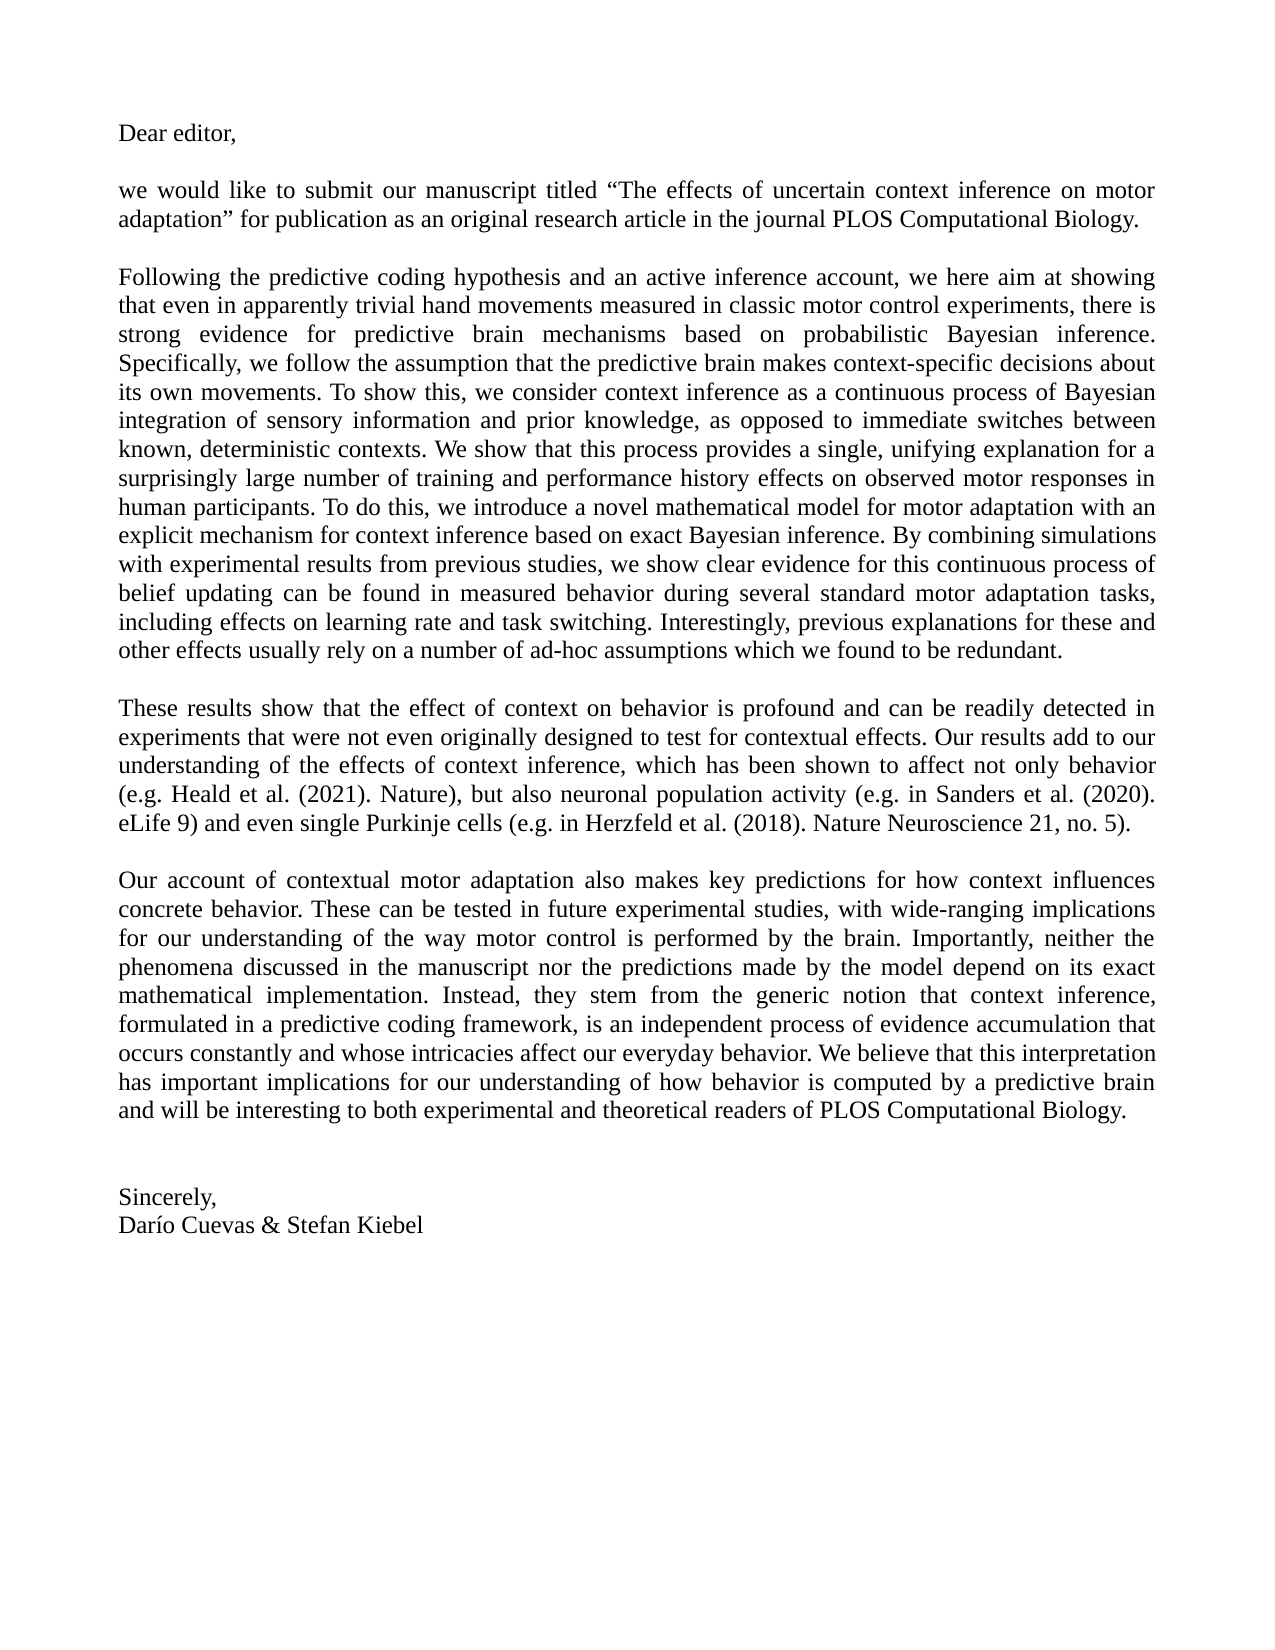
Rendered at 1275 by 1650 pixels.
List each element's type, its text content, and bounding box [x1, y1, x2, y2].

text Dear editor, [118, 118, 1157, 147]
text Sincerely, Darío Cuevas & Stefan Kiebel [118, 1182, 1157, 1239]
text Our account of contextual motor adaptation also makes key predictions for how context influences concrete behavior. These can be tested in future experimental studies, with wide-ranging implications for our understanding of the way motor control is performed by the brain. Importantly, neither the phenomena discussed in the manuscript nor the predictions made by the model depend on its exact mathematical implementation. Instead, they stem from the generic notion that context inference, formulated in a predictive coding framework, is an independent process of evidence accumulation that occurs constantly and whose intricacies affect our everyday behavior. We believe that this interpretation has important implications for our understanding of how behavior is computed by a predictive brain and will be interesting to both experimental and theoretical readers of PLOS Computational Biology. [118, 866, 1157, 1124]
text we would like to submit our manuscript titled “The effects of uncertain context inference on motor adaptation” for publication as an original research article in the journal PLOS Computational Biology. [118, 176, 1157, 233]
text These results show that the effect of context on behavior is profound and can be readily detected in experiments that were not even originally designed to test for contextual effects. Our results add to our understanding of the effects of context inference, which has been shown to affect not only behavior (e.g. Heald et al. (2021). Nature), but also neuronal population activity (e.g. in Sanders et al. (2020). eLife 9) and even single Purkinje cells (e.g. in Herzfeld et al. (2018). Nature Neuroscience 21, no. 5). [118, 693, 1157, 837]
text Following the predictive coding hypothesis and an active inference account, we here aim at showing that even in apparently trivial hand movements measured in classic motor control experiments, there is strong evidence for predictive brain mechanisms based on probabilistic Bayesian inference. Specifically, we follow the assumption that the predictive brain makes context-specific decisions about its own movements. To show this, we consider context inference as a continuous process of Bayesian integration of sensory information and prior knowledge, as opposed to immediate switches between known, deterministic contexts. We show that this process provides a single, unifying explanation for a surprisingly large number of training and performance history effects on observed motor responses in human participants. To do this, we introduce a novel mathematical model for motor adaptation with an explicit mechanism for context inference based on exact Bayesian inference. By combining simulations with experimental results from previous studies, we show clear evidence for this continuous process of belief updating can be found in measured behavior during several standard motor adaptation tasks, including effects on learning rate and task switching. Interestingly, previous explanations for these and other effects usually rely on a number of ad-hoc assumptions which we found to be redundant. [118, 262, 1157, 664]
